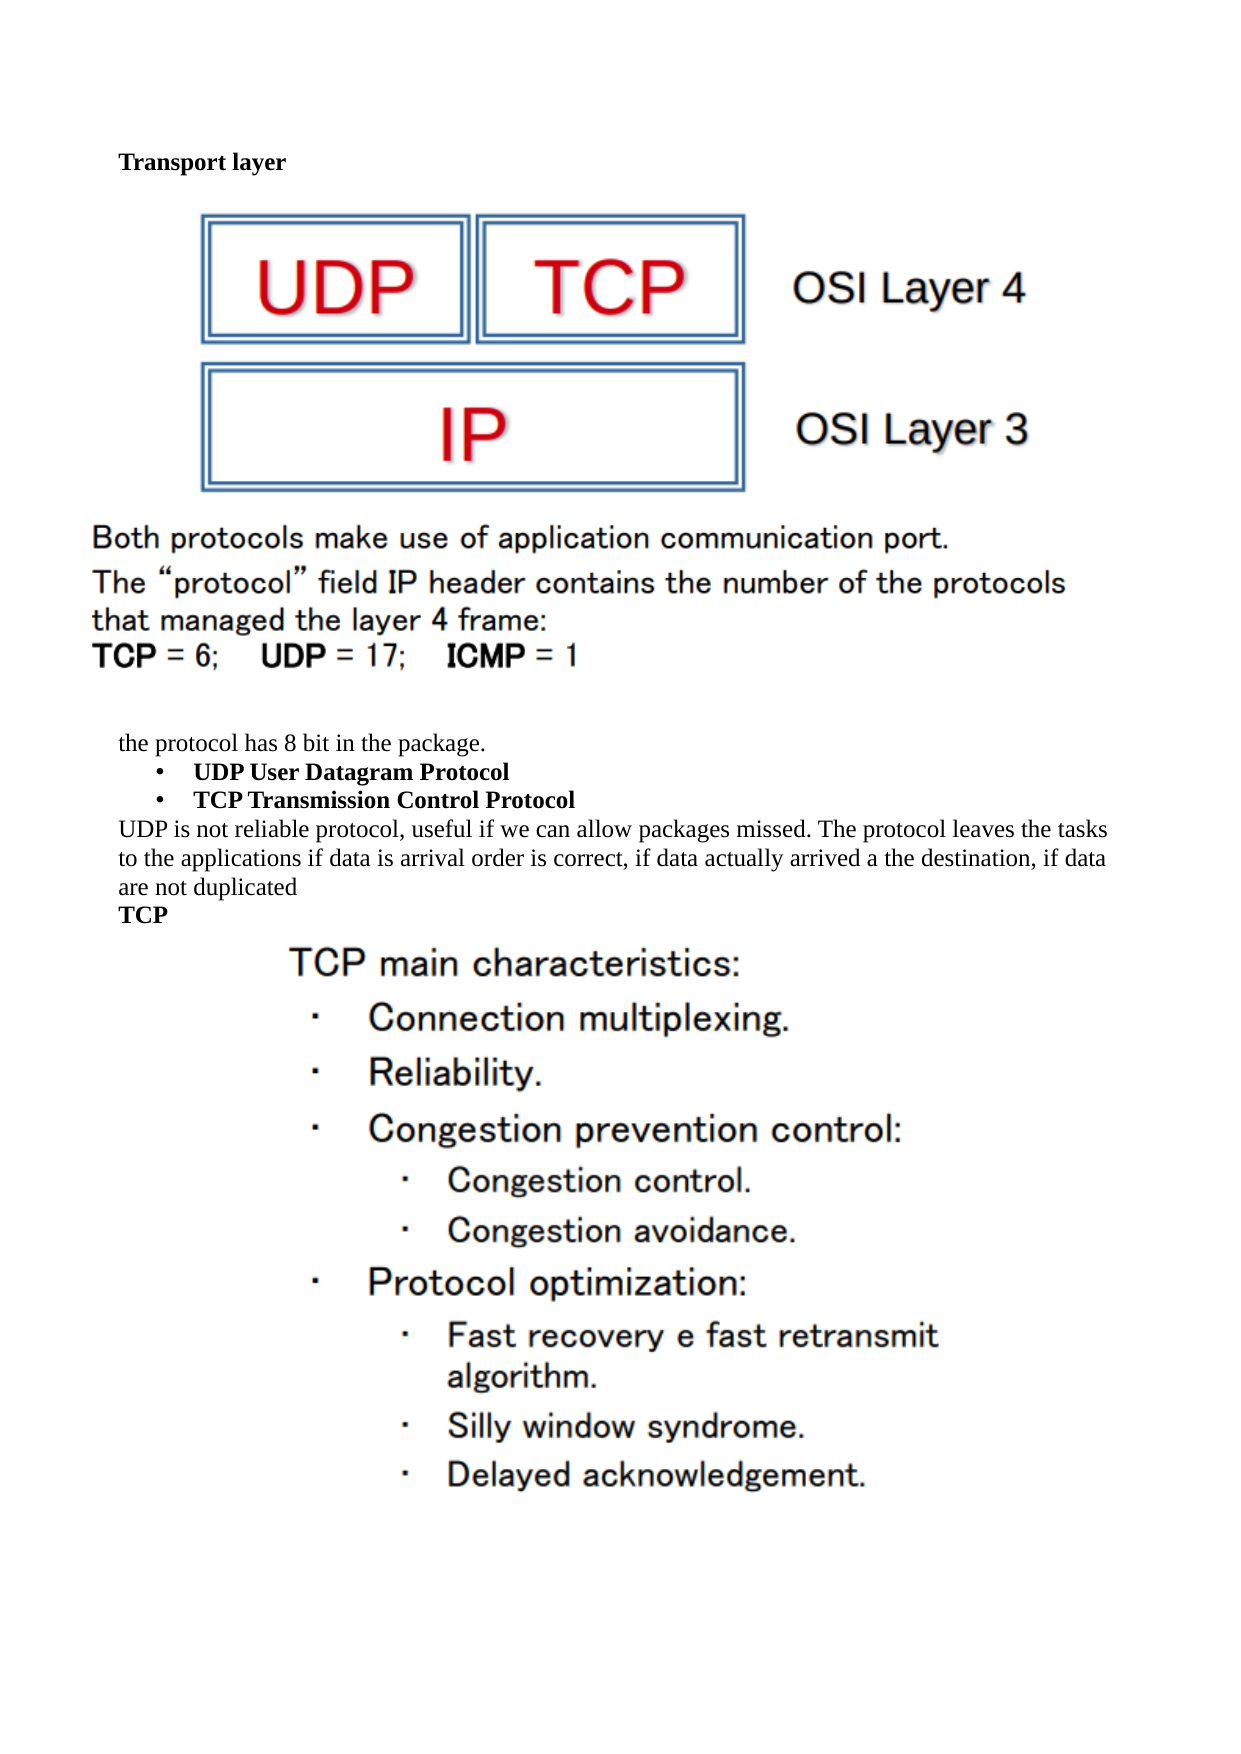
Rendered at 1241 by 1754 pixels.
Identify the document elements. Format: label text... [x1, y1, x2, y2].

picture [91, 204, 1096, 699]
list TCP Transmission Control Protocol [156, 785, 1122, 814]
list UDP User Datagram Protocol [156, 757, 1122, 785]
text the protocol has 8 bit in the package. [118, 728, 1122, 757]
text Transport layer [118, 147, 1122, 176]
picture [266, 929, 974, 1565]
text UDP is not reliable protocol, useful if we can allow packages missed. The protocol leaves the tasks to the applications if data is arrival order is correct, if data actually arrived a the destination, if data are not duplicated [118, 814, 1122, 900]
text TCP [118, 900, 1122, 929]
